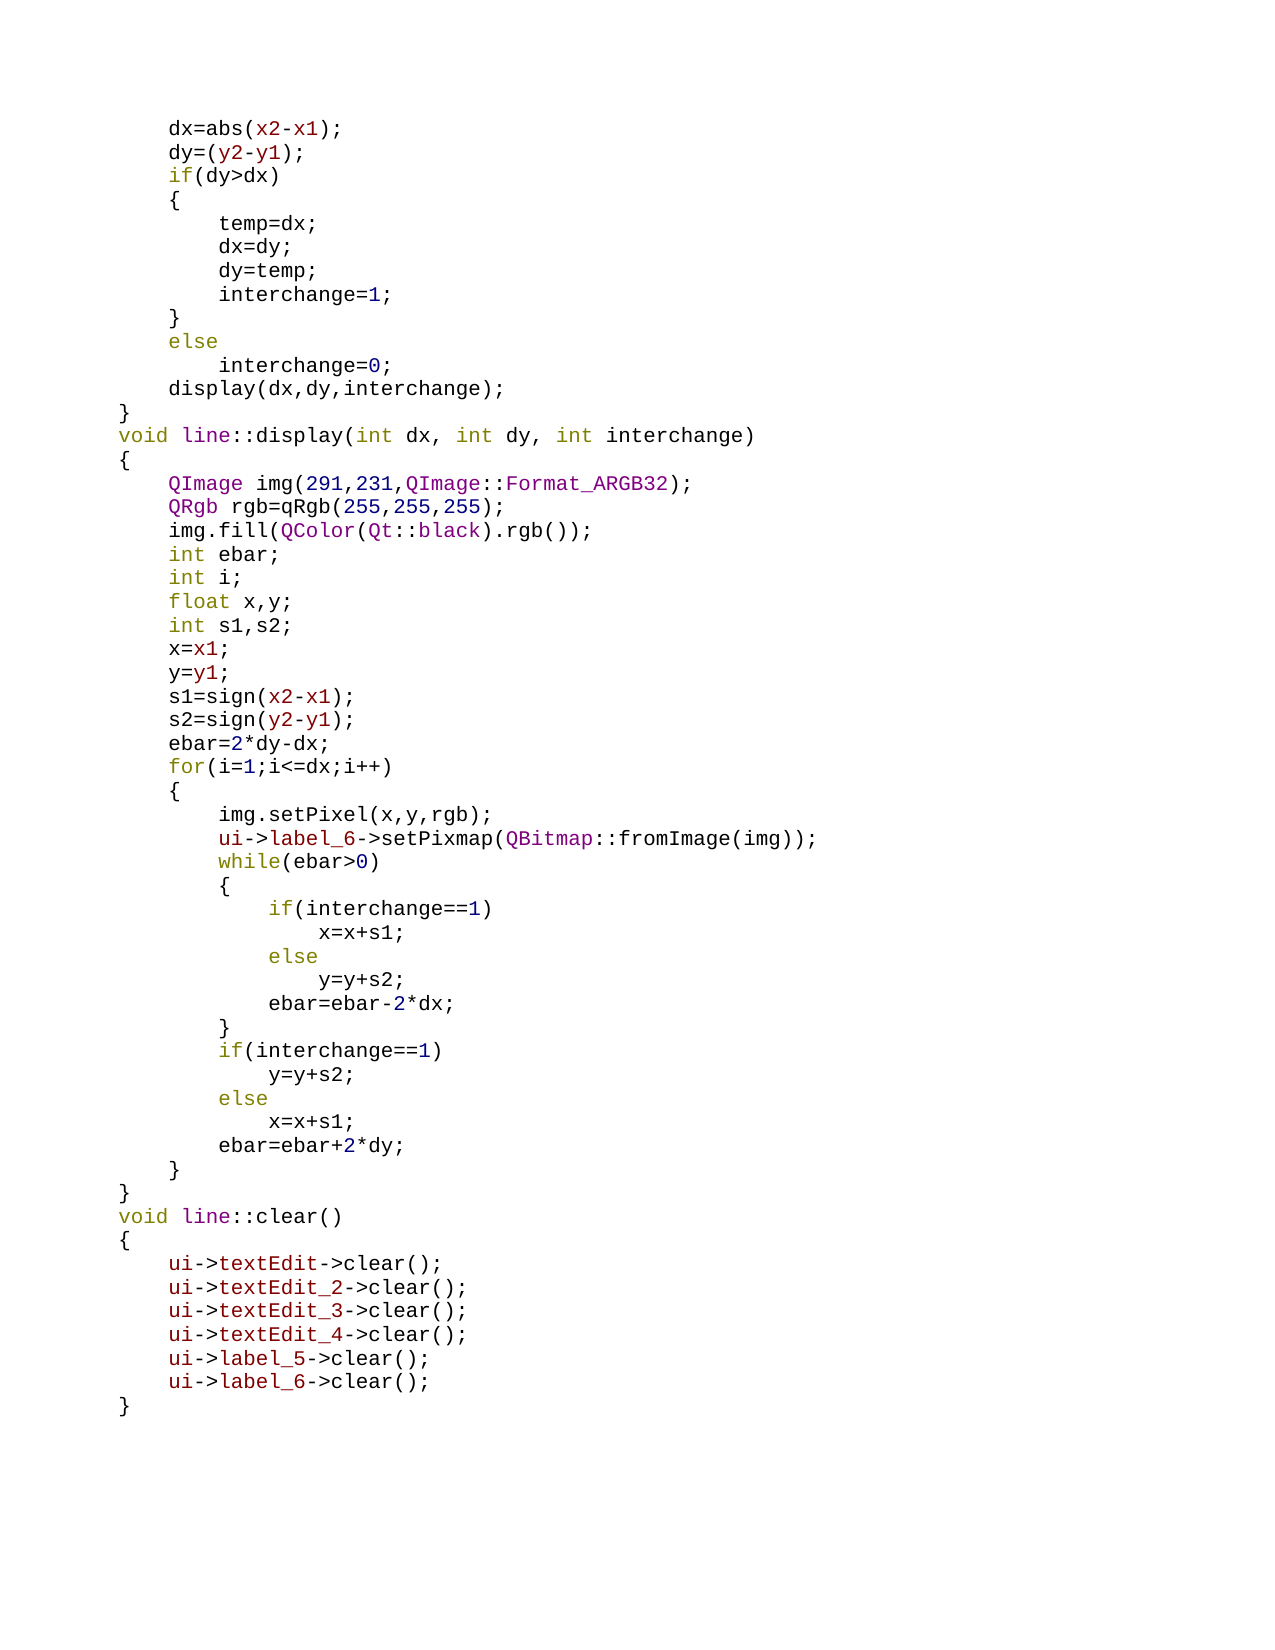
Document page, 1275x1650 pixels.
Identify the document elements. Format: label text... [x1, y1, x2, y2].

text temp=dx; [118, 213, 1157, 236]
text float x,y; [118, 591, 1157, 615]
text dy=temp; [118, 260, 1157, 284]
text ui->textEdit_3->clear(); [118, 1300, 1157, 1324]
text ui->label_6->clear(); [118, 1371, 1157, 1395]
text else [118, 946, 1157, 969]
text void line::clear() [118, 1206, 1157, 1229]
text if(dy>dx) [118, 165, 1157, 189]
text void line::display(int dx, int dy, int interchange) [118, 426, 1157, 449]
text x=x+s1; [118, 1111, 1157, 1135]
text int s1,s2; [118, 615, 1157, 638]
text img.setPixel(x,y,rgb); [118, 804, 1157, 827]
text img.fill(QColor(Qt::black).rgb()); [118, 520, 1157, 544]
text if(interchange==1) [118, 1040, 1157, 1064]
text ui->textEdit->clear(); [118, 1253, 1157, 1277]
text ui->label_5->clear(); [118, 1348, 1157, 1371]
text interchange=1; [118, 284, 1157, 307]
text ui->label_6->setPixmap(QBitmap::fromImage(img)); [118, 827, 1157, 851]
text { [118, 1229, 1157, 1253]
text int ebar; [118, 544, 1157, 567]
text } [118, 1182, 1157, 1206]
text } [118, 307, 1157, 331]
text x=x+s1; [118, 922, 1157, 946]
text for(i=1;i<=dx;i++) [118, 757, 1157, 780]
text s1=sign(x2-x1); [118, 686, 1157, 709]
text ui->textEdit_2->clear(); [118, 1277, 1157, 1300]
text if(interchange==1) [118, 898, 1157, 922]
text ebar=2*dy-dx; [118, 733, 1157, 757]
text ui->textEdit_4->clear(); [118, 1324, 1157, 1348]
text y=y1; [118, 662, 1157, 686]
text { [118, 875, 1157, 898]
text { [118, 780, 1157, 804]
text ebar=ebar+2*dy; [118, 1135, 1157, 1158]
text dx=abs(x2-x1); [118, 118, 1157, 142]
text } [118, 402, 1157, 426]
text else [118, 331, 1157, 354]
text s2=sign(y2-y1); [118, 709, 1157, 733]
text ebar=ebar-2*dx; [118, 993, 1157, 1017]
text interchange=0; [118, 354, 1157, 378]
text QImage img(291,231,QImage::Format_ARGB32); [118, 473, 1157, 496]
text dy=(y2-y1); [118, 142, 1157, 165]
text else [118, 1088, 1157, 1111]
text } [118, 1158, 1157, 1182]
text } [118, 1395, 1157, 1419]
text y=y+s2; [118, 969, 1157, 993]
text { [118, 449, 1157, 473]
text { [118, 189, 1157, 213]
text int i; [118, 567, 1157, 591]
text } [118, 1017, 1157, 1040]
text display(dx,dy,interchange); [118, 378, 1157, 402]
text y=y+s2; [118, 1064, 1157, 1088]
text QRgb rgb=qRgb(255,255,255); [118, 496, 1157, 520]
text x=x1; [118, 638, 1157, 662]
text dx=dy; [118, 236, 1157, 260]
text while(ebar>0) [118, 851, 1157, 875]
